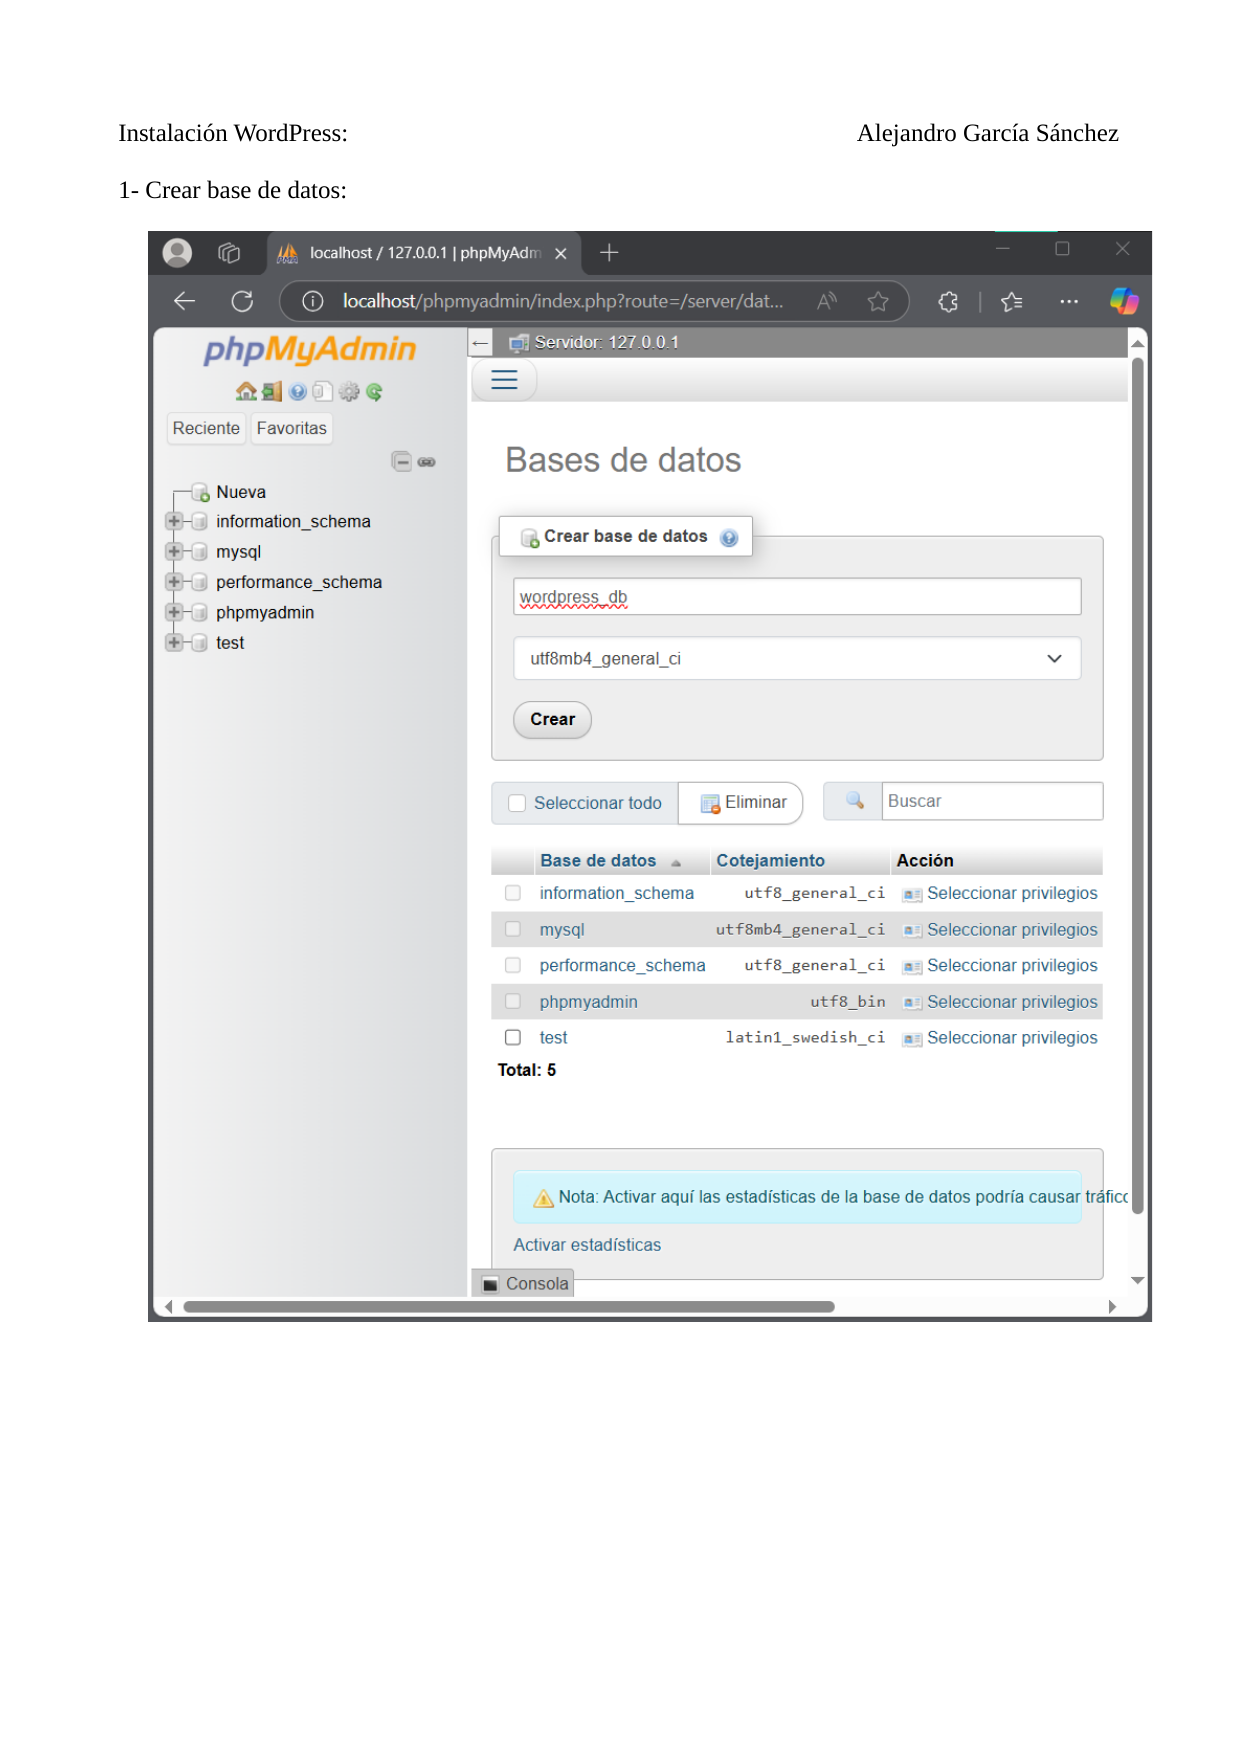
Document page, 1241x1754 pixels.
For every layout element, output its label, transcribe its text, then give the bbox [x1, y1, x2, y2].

text Instalación WordPress: Alejandro García Sánchez [118, 118, 1122, 147]
text 1- Crear base de datos: [118, 176, 1122, 204]
picture [148, 231, 1153, 1322]
